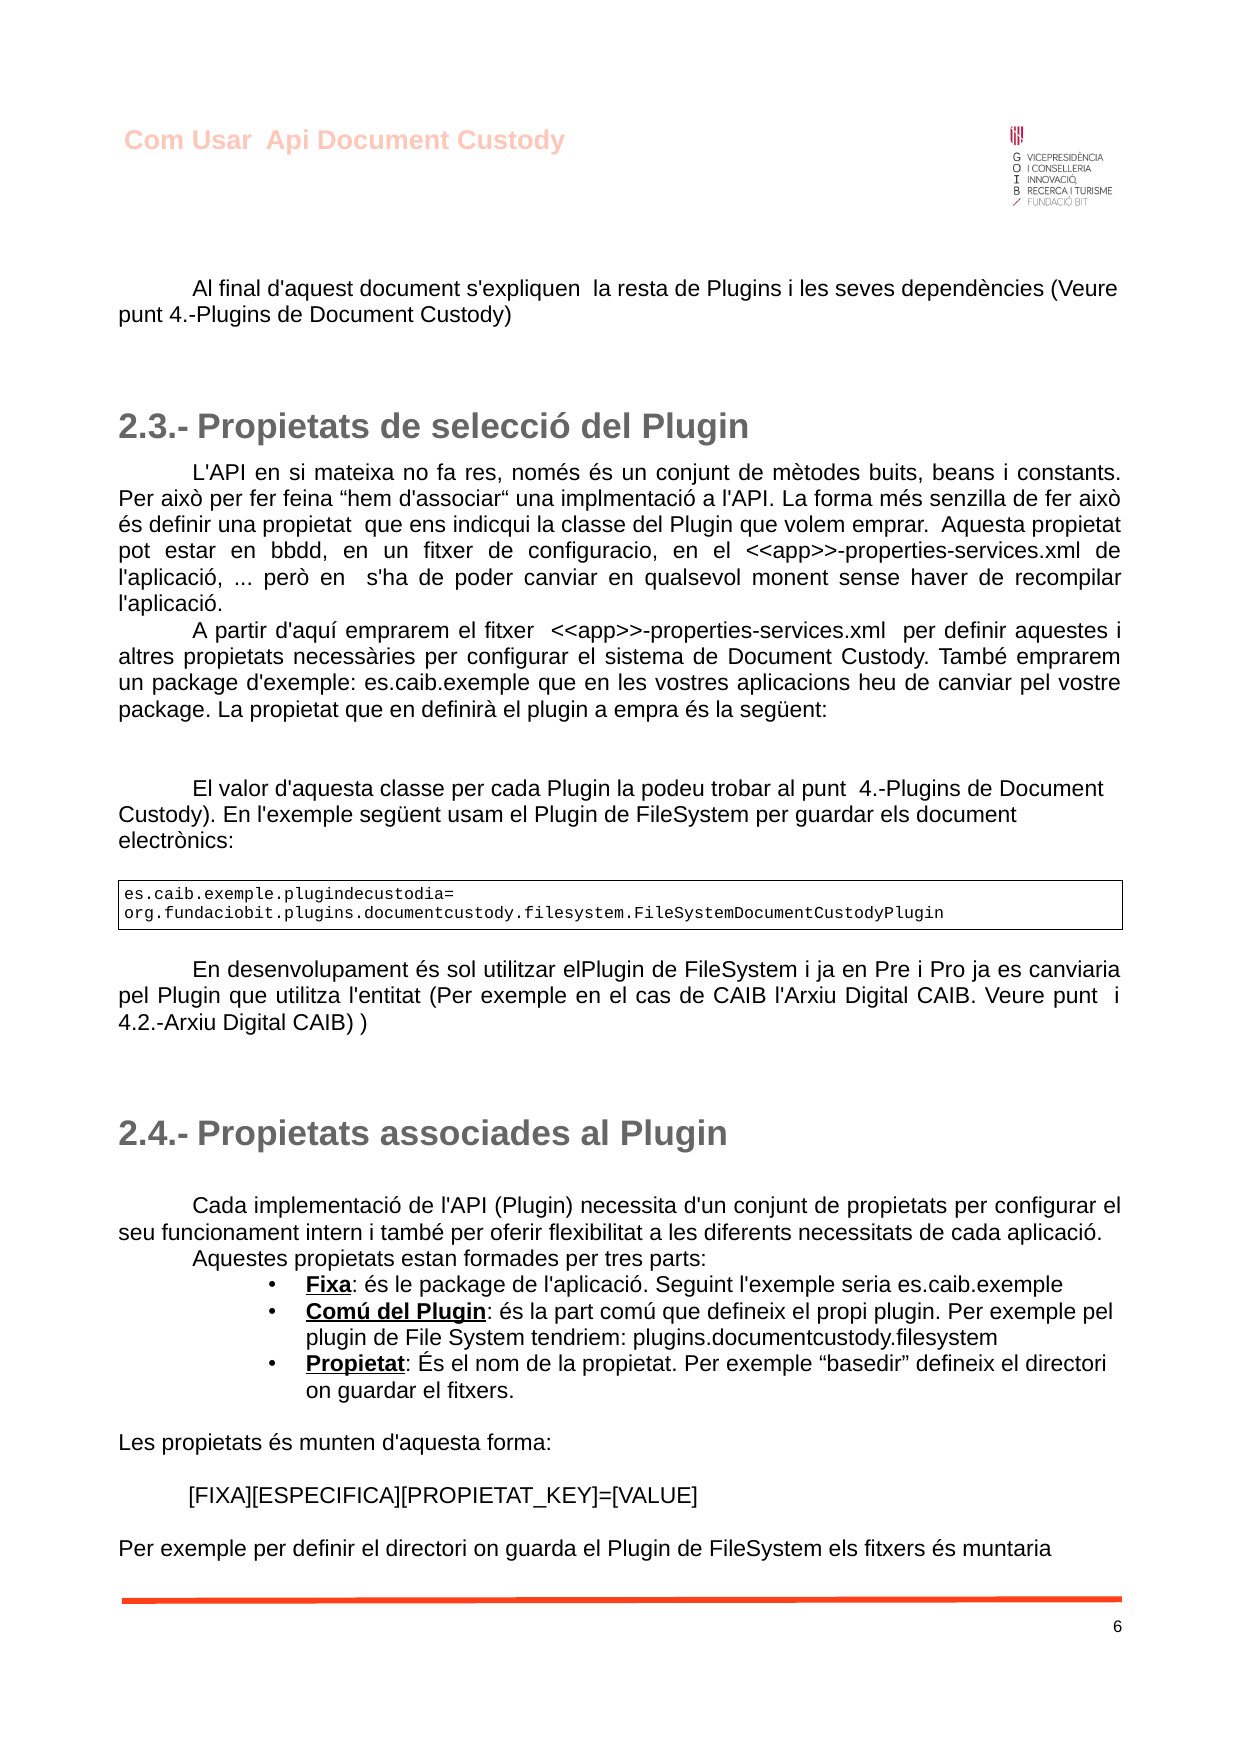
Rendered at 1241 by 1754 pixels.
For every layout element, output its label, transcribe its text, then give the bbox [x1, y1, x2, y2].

text Aquestes propietats estan formades per tres parts: [118, 1245, 1122, 1271]
list Fixa: és le package de l'aplicació. Seguint l'exemple seria es.caib.exemple [268, 1271, 1122, 1298]
table_header es.caib.exemple.plugindecustodia= org.fundaciobit.plugins.documentcustody.filesystem.FileSystemDocumentCustodyPlugin [119, 881, 1122, 929]
subtitle Propietats associades al Plugin [118, 1113, 1122, 1153]
list Comú del Plugin: és la part comú que defineix el propi plugin. Per exemple pel plugin de File System tendriem: plugins.documentcustody.filesystem [268, 1298, 1122, 1350]
text [FIXA][ESPECIFICA][PROPIETAT_KEY]=[VALUE] [118, 1482, 1122, 1508]
text A partir d'aquí emprarem el fitxer <<app>>-properties-services.xml per definir aquestes i altres propietats necessàries per configurar el sistema de Document Custody. També emprarem un package d'exemple: es.caib.exemple que en les vostres aplicacions heu de canviar pel vostre package. La propietat que en definirà el plugin a empra és la següent: [118, 617, 1122, 722]
text L'API en si mateixa no fa res, només és un conjunt de mètodes buits, beans i constants. Per això per fer feina “hem d'associar“ una implmentació a l'API. La forma més senzilla de fer això és definir una propietat que ens indicqui la classe del Plugin que volem emprar. Aquesta propietat pot estar en bbdd, en un fitxer de configuracio, en el <<app>>-properties-services.xml de l'aplicació, ... però en s'ha de poder canviar en qualsevol monent sense haver de recompilar l'aplicació. [118, 458, 1122, 617]
text Al final d'aquest document s'expliquen la resta de Plugins i les seves dependències (Veure punt 4.-Plugins de Document Custody) [118, 275, 1122, 327]
text Cada implementació de l'API (Plugin) necessita d'un conjunt de propietats per configurar el seu funcionament intern i també per oferir flexibilitat a les diferents necessitats de cada aplicació. [118, 1192, 1122, 1245]
subtitle Propietats de selecció del Plugin [118, 405, 1122, 446]
text En desenvolupament és sol utilitzar elPlugin de FileSystem i ja en Pre i Pro ja es canviaria pel Plugin que utilitza l'entitat (Per exemple en el cas de CAIB l'Arxiu Digital CAIB. Veure punt i 4.2.-Arxiu Digital CAIB) ) [118, 956, 1122, 1035]
text Les propietats és munten d'aquesta forma: [118, 1429, 1122, 1456]
text El valor d'aquesta classe per cada Plugin la podeu trobar al punt 4.-Plugins de Document Custody). En l'exemple següent usam el Plugin de FileSystem per guardar els document electrònics: [118, 775, 1122, 854]
picture [1006, 123, 1117, 209]
text Per exemple per definir el directori on guarda el Plugin de FileSystem els fitxers és muntaria [118, 1535, 1122, 1561]
list Propietat: És el nom de la propietat. Per exemple “basedir” defineix el directori on guardar el fitxers. [268, 1350, 1122, 1403]
